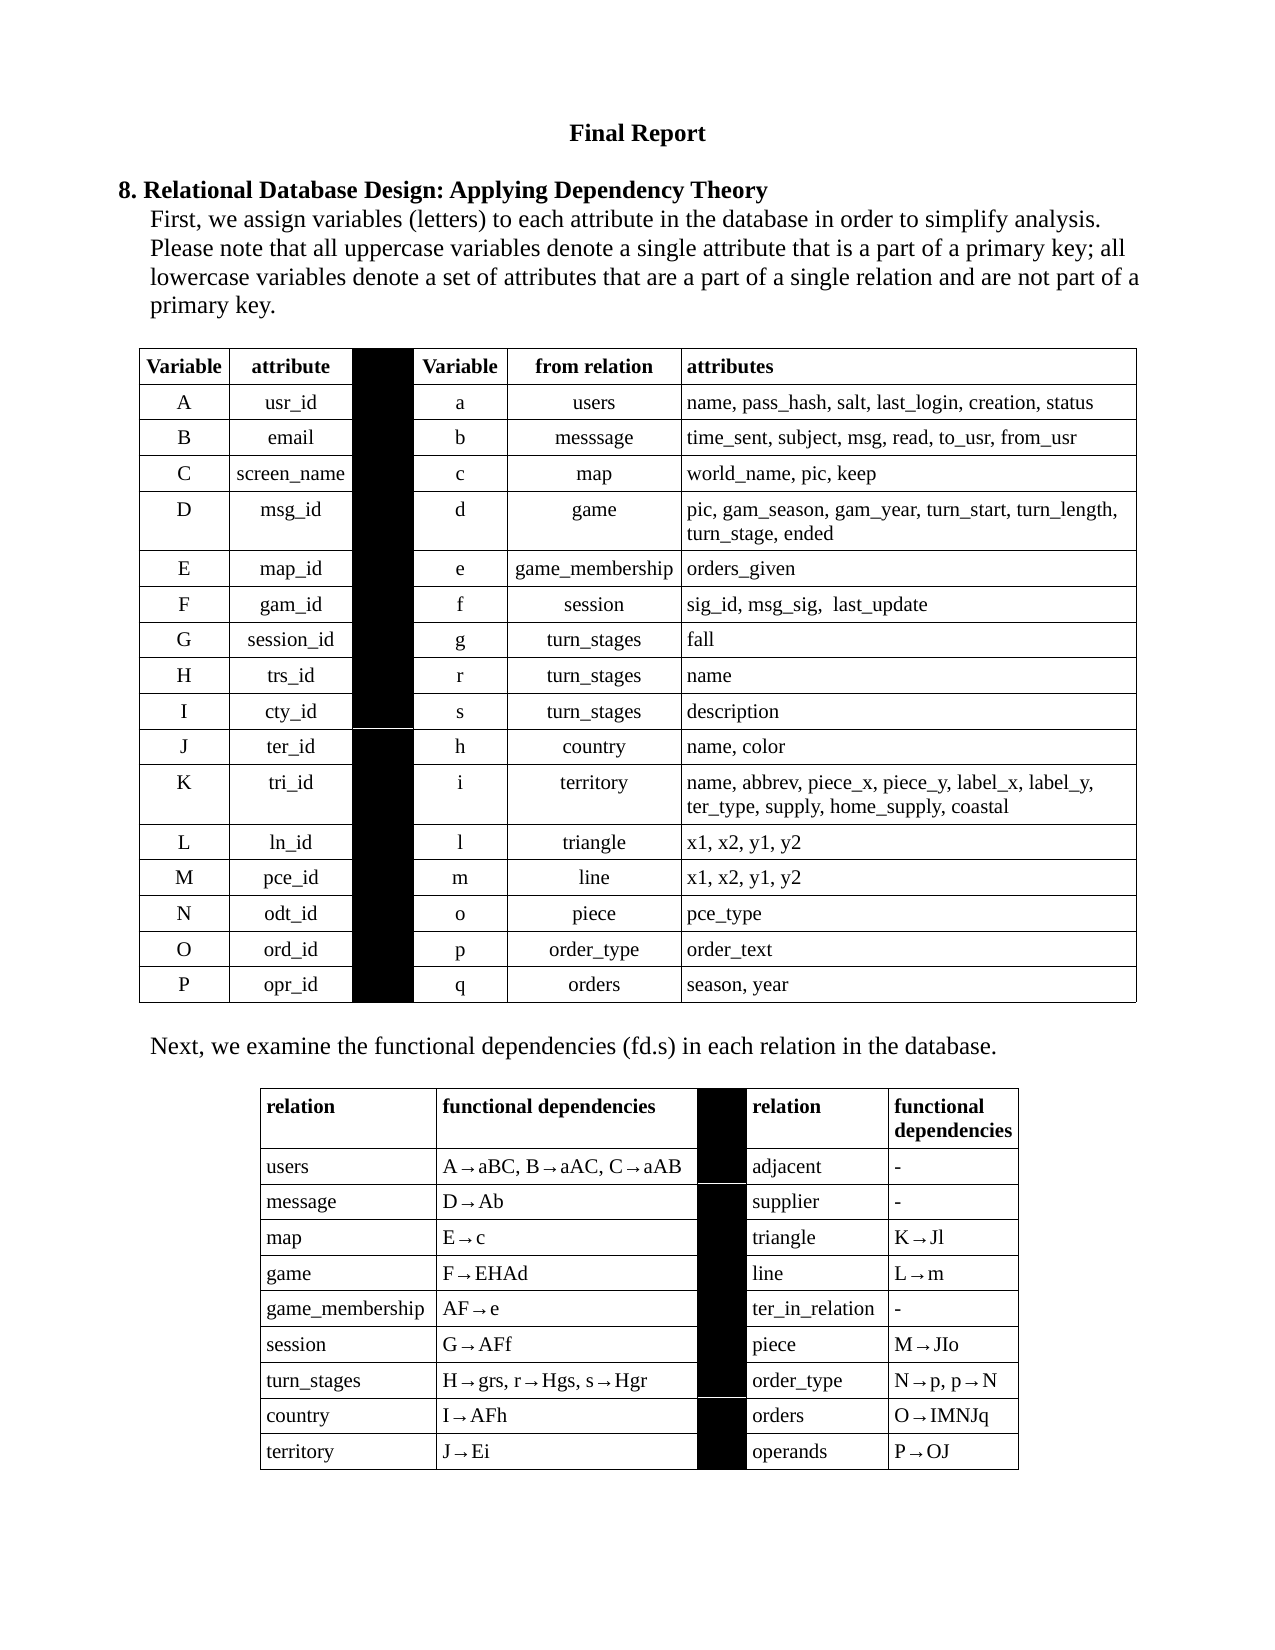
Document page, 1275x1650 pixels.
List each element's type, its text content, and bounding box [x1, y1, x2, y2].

table_cell r [414, 658, 507, 693]
table_cell I [140, 694, 229, 728]
table_cell [353, 385, 413, 419]
table_cell triangle [508, 825, 681, 859]
table_cell J [140, 730, 229, 764]
table_cell ord_id [230, 932, 352, 966]
text [150, 1497, 1157, 1526]
table_cell [698, 1434, 746, 1469]
table_cell order_type [747, 1363, 888, 1397]
table_cell x1, x2, y1, y2 [682, 860, 1136, 895]
table_cell map [261, 1220, 436, 1255]
table_cell [353, 492, 413, 550]
table_cell m [414, 860, 507, 895]
text 8. Relational Database Design: Applying Dependency Theory [118, 176, 1157, 204]
table_cell a [414, 385, 507, 419]
table_header [353, 349, 413, 384]
table_cell [353, 658, 413, 693]
table_cell L [140, 825, 229, 859]
table_header attribute [230, 349, 352, 384]
table_cell E [140, 551, 229, 586]
table_cell [353, 587, 413, 622]
table_cell G→AFf [437, 1327, 697, 1362]
table_cell game [261, 1256, 436, 1290]
table_cell name, abbrev, piece_x, piece_y, label_x, label_y, ter_type, supply, home_supply, coastal [682, 765, 1136, 824]
table_cell l [414, 825, 507, 859]
table_cell session [261, 1327, 436, 1362]
table_cell B [140, 420, 229, 455]
table_cell order_type [508, 932, 681, 966]
table_cell D [140, 492, 229, 550]
table_cell I→AFh [437, 1399, 697, 1433]
table_cell session [508, 587, 681, 622]
table_cell country [508, 730, 681, 764]
table_cell L→m [889, 1256, 1018, 1290]
table_cell name [682, 658, 1136, 693]
table_cell order_text [682, 932, 1136, 966]
table_cell cty_id [230, 694, 352, 728]
text Final Report [118, 118, 1157, 147]
table_cell odt_id [230, 896, 352, 931]
table_cell x1, x2, y1, y2 [682, 825, 1136, 859]
table_cell fall [682, 623, 1136, 657]
table_cell b [414, 420, 507, 455]
table_cell d [414, 492, 507, 550]
table_cell msg_id [230, 492, 352, 550]
table_cell [698, 1256, 746, 1290]
table_cell game [508, 492, 681, 550]
table_cell orders [747, 1399, 888, 1433]
table_cell - [889, 1291, 1018, 1326]
table_cell [353, 456, 413, 491]
table_cell F [140, 587, 229, 622]
table_cell [698, 1149, 746, 1183]
table_header from relation [508, 349, 681, 384]
table_cell piece [508, 896, 681, 931]
table_cell [353, 694, 413, 728]
table_cell M→JIo [889, 1327, 1018, 1362]
table_header relation [747, 1089, 888, 1148]
table_cell F→EHAd [437, 1256, 697, 1290]
table_cell c [414, 456, 507, 491]
table_cell users [508, 385, 681, 419]
table_cell K→Jl [889, 1220, 1018, 1255]
table_cell AF→e [437, 1291, 697, 1326]
table_cell game_membership [261, 1291, 436, 1326]
table_cell A [140, 385, 229, 419]
table_cell - [889, 1149, 1018, 1183]
table_cell ter_in_relation [747, 1291, 888, 1326]
table_cell turn_stages [508, 694, 681, 728]
table_cell adjacent [747, 1149, 888, 1183]
table_cell P→OJ [889, 1434, 1018, 1469]
table_cell E→c [437, 1220, 697, 1255]
table_cell season, year [682, 967, 1136, 1002]
table_cell operands [747, 1434, 888, 1469]
table_header functional dependencies [437, 1089, 697, 1148]
table_cell p [414, 932, 507, 966]
table_header [698, 1089, 746, 1148]
table_cell users [261, 1149, 436, 1183]
table_cell P [140, 967, 229, 1002]
table_cell G [140, 623, 229, 657]
table_header attributes [682, 349, 1136, 384]
table_cell piece [747, 1327, 888, 1362]
table_cell tri_id [230, 765, 352, 824]
table_cell message [261, 1185, 436, 1219]
table_cell H→grs, r→Hgs, s→Hgr [437, 1363, 697, 1397]
table_cell o [414, 896, 507, 931]
table_cell game_membership [508, 551, 681, 586]
table_cell [698, 1291, 746, 1326]
table_cell ln_id [230, 825, 352, 859]
table_cell turn_stages [508, 658, 681, 693]
table_header functional dependencies [889, 1089, 1018, 1148]
table_cell [353, 420, 413, 455]
table_cell opr_id [230, 967, 352, 1002]
table_cell O→IMNJq [889, 1399, 1018, 1433]
table_cell name, pass_hash, salt, last_login, creation, status [682, 385, 1136, 419]
table_cell [353, 765, 413, 824]
table_cell f [414, 587, 507, 622]
table_cell supplier [747, 1185, 888, 1219]
text First, we assign variables (letters) to each attribute in the database in order to simplify analysis. Please note that all uppercase variables denote a single attribute that is a part of a primary key; all lowercase variables denote a set of attributes that are a part of a single relation and are not part of a primary key. [150, 204, 1157, 319]
table_cell [353, 825, 413, 859]
table_cell country [261, 1399, 436, 1433]
table_cell q [414, 967, 507, 1002]
table_cell N→p, p→N [889, 1363, 1018, 1397]
table_cell pic, gam_season, gam_year, turn_start, turn_length, turn_stage, ended [682, 492, 1136, 550]
table_cell world_name, pic, keep [682, 456, 1136, 491]
table_cell territory [261, 1434, 436, 1469]
table_cell [353, 967, 413, 1002]
table_cell s [414, 694, 507, 728]
table_cell email [230, 420, 352, 455]
table_cell H [140, 658, 229, 693]
table_cell territory [508, 765, 681, 824]
table_cell [353, 896, 413, 931]
table_cell [698, 1185, 746, 1219]
table_cell line [508, 860, 681, 895]
table_cell J→Ei [437, 1434, 697, 1469]
table_cell description [682, 694, 1136, 728]
table_cell - [889, 1185, 1018, 1219]
table_cell M [140, 860, 229, 895]
table_cell line [747, 1256, 888, 1290]
table_cell gam_id [230, 587, 352, 622]
table_cell g [414, 623, 507, 657]
table_cell [353, 860, 413, 895]
table_cell sig_id, msg_sig, last_update [682, 587, 1136, 622]
table_cell turn_stages [508, 623, 681, 657]
table_cell orders_given [682, 551, 1136, 586]
table_cell map [508, 456, 681, 491]
table_cell [698, 1220, 746, 1255]
table_cell i [414, 765, 507, 824]
table_cell C [140, 456, 229, 491]
table_cell map_id [230, 551, 352, 586]
table_cell [353, 623, 413, 657]
table_cell O [140, 932, 229, 966]
table_cell time_sent, subject, msg, read, to_usr, from_usr [682, 420, 1136, 455]
table_cell usr_id [230, 385, 352, 419]
table_header Variable [140, 349, 229, 384]
table_cell trs_id [230, 658, 352, 693]
table_cell [698, 1363, 746, 1397]
table_cell ter_id [230, 730, 352, 764]
table_cell turn_stages [261, 1363, 436, 1397]
table_cell name, color [682, 730, 1136, 764]
table_cell [698, 1399, 746, 1433]
table_cell D→Ab [437, 1185, 697, 1219]
table_header Variable­ [414, 349, 507, 384]
table_cell [353, 932, 413, 966]
text Next, we examine the functional dependencies (fd.s) in each relation in the database. [150, 1031, 1157, 1059]
table_cell pce_id [230, 860, 352, 895]
table_cell [353, 551, 413, 586]
table_header relation [261, 1089, 436, 1148]
table_cell N [140, 896, 229, 931]
table_cell triangle [747, 1220, 888, 1255]
table_cell session_id [230, 623, 352, 657]
table_cell [353, 730, 413, 764]
table_cell [698, 1327, 746, 1362]
table_cell pce_type [682, 896, 1136, 931]
table_cell h [414, 730, 507, 764]
table_cell K [140, 765, 229, 824]
table_cell orders [508, 967, 681, 1002]
table_cell screen_name [230, 456, 352, 491]
table_cell e [414, 551, 507, 586]
table_cell messsage [508, 420, 681, 455]
table_cell A→aBC, B→aAC, C→aAB [437, 1149, 697, 1183]
